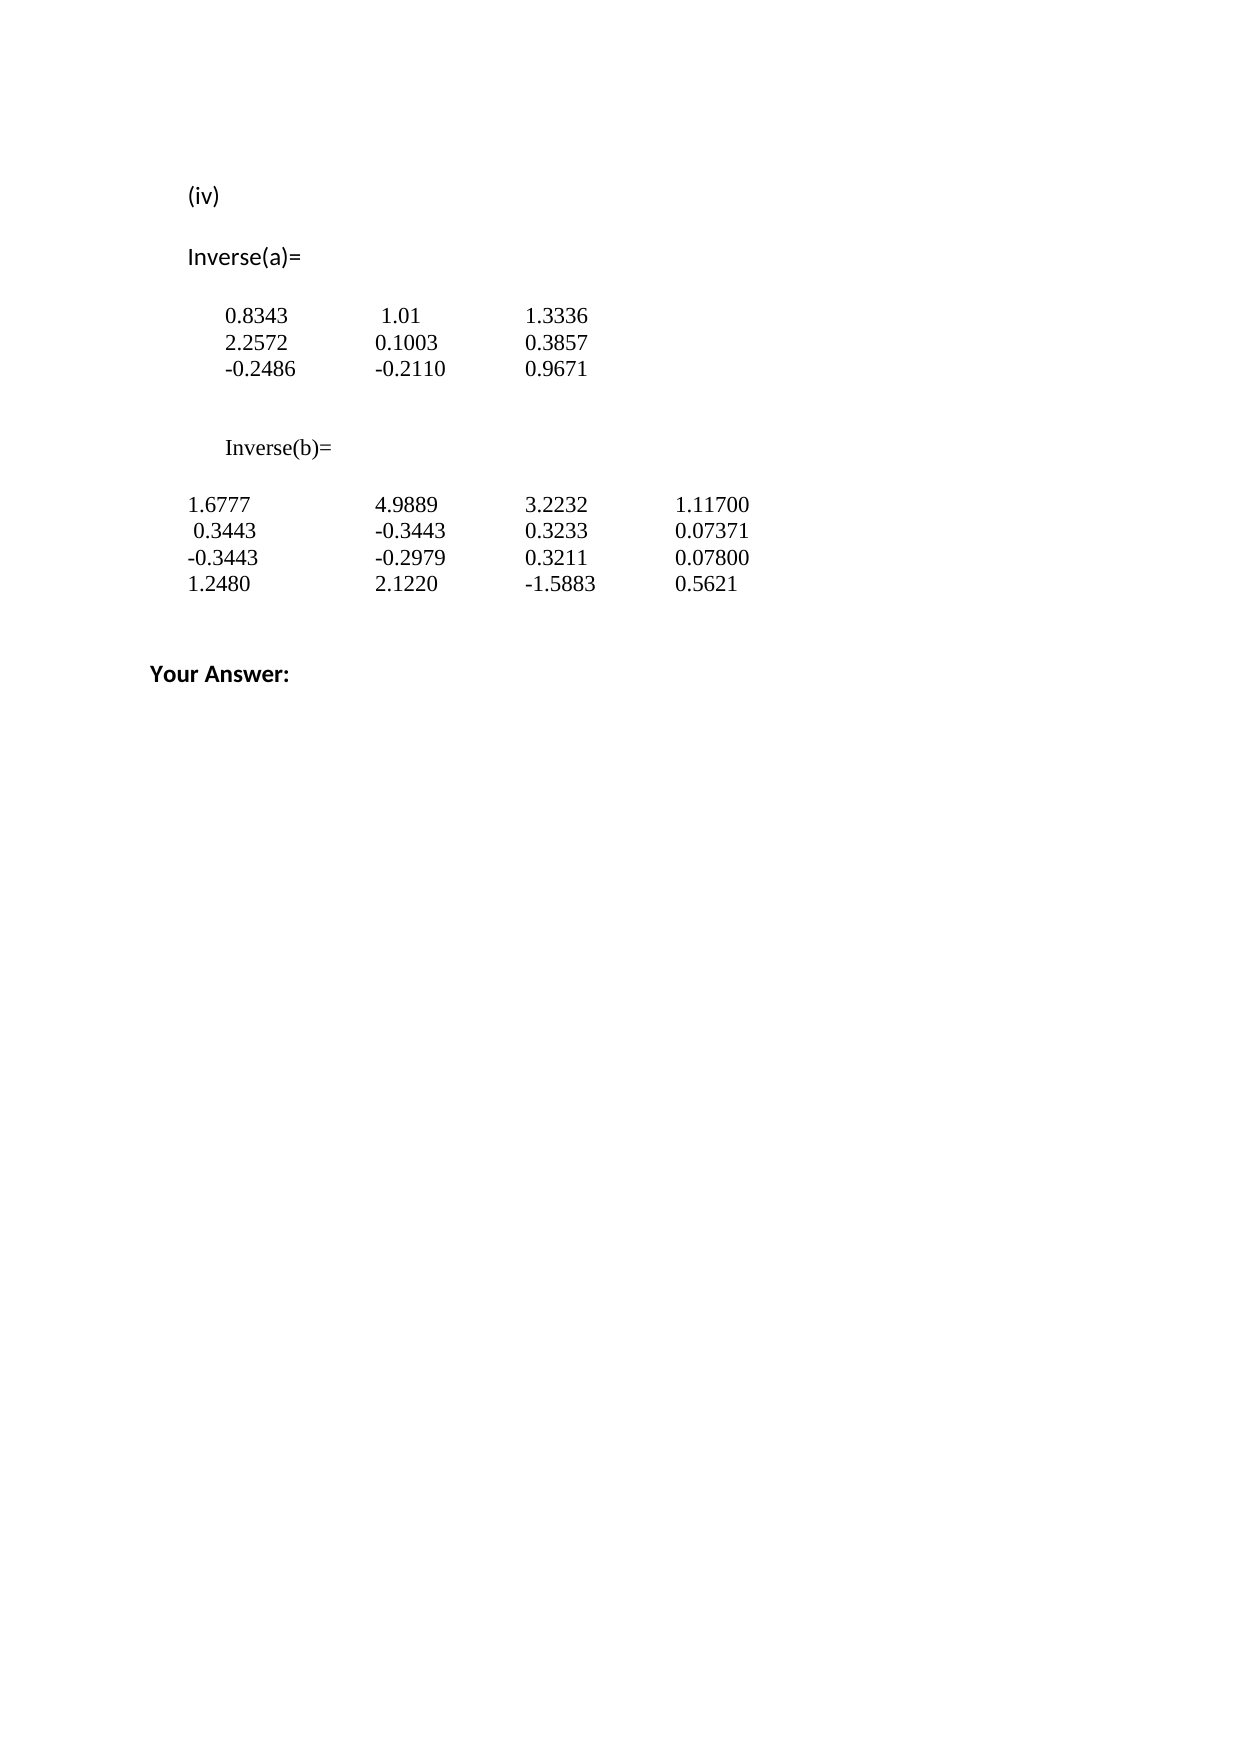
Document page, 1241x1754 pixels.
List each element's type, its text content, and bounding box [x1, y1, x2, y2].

text 2.2572 0.1003 0.3857 [150, 329, 1090, 355]
text (iv) [150, 181, 1090, 211]
text 1.6777 4.9889 3.2232 1.11700 [150, 491, 1090, 518]
text 0.3443 -0.3443 0.3233 0.07371 [150, 518, 1090, 544]
text 0.8343 1.01 1.3336 [150, 303, 1090, 329]
text Inverse(a)= [150, 242, 1090, 272]
text Your Answer: [150, 658, 1090, 688]
text Inverse(b)= [150, 434, 1090, 461]
text -0.2486 -0.2110 0.9671 [150, 355, 1090, 382]
text -0.3443 -0.2979 0.3211 0.07800 [150, 544, 1090, 570]
text 1.2480 2.1220 -1.5883 0.5621 [150, 570, 1090, 597]
